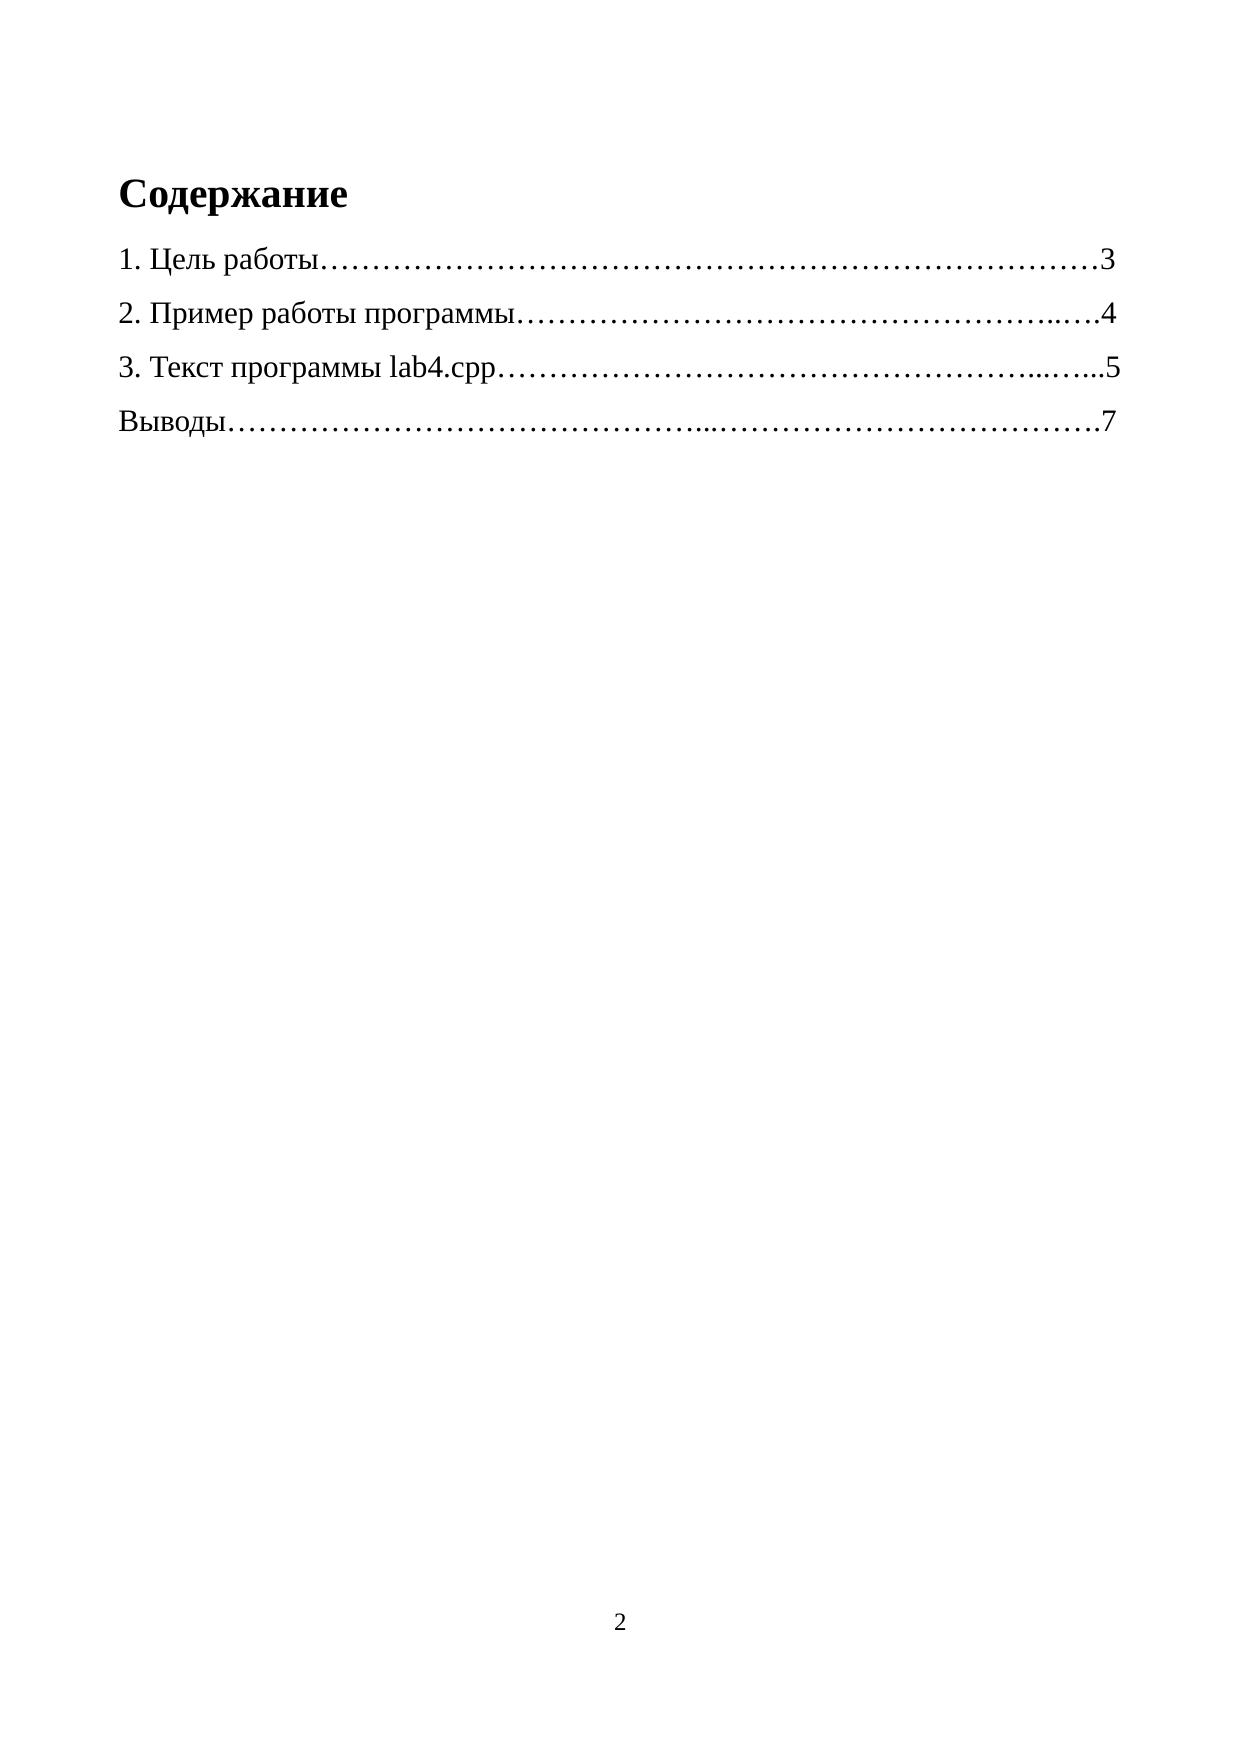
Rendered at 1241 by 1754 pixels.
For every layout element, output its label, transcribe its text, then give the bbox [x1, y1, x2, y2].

text 3. Текст программы lab4.cpp……………………………………………...…...5 [118, 348, 1122, 384]
text Содержание [118, 168, 1122, 216]
text Выводы………………………………………...……………………………….7 [118, 402, 1122, 438]
text 1. Цель работы…………………………………………………………………3 [118, 240, 1122, 276]
text 2. Пример работы программы……………………………………………..….4 [118, 294, 1122, 330]
